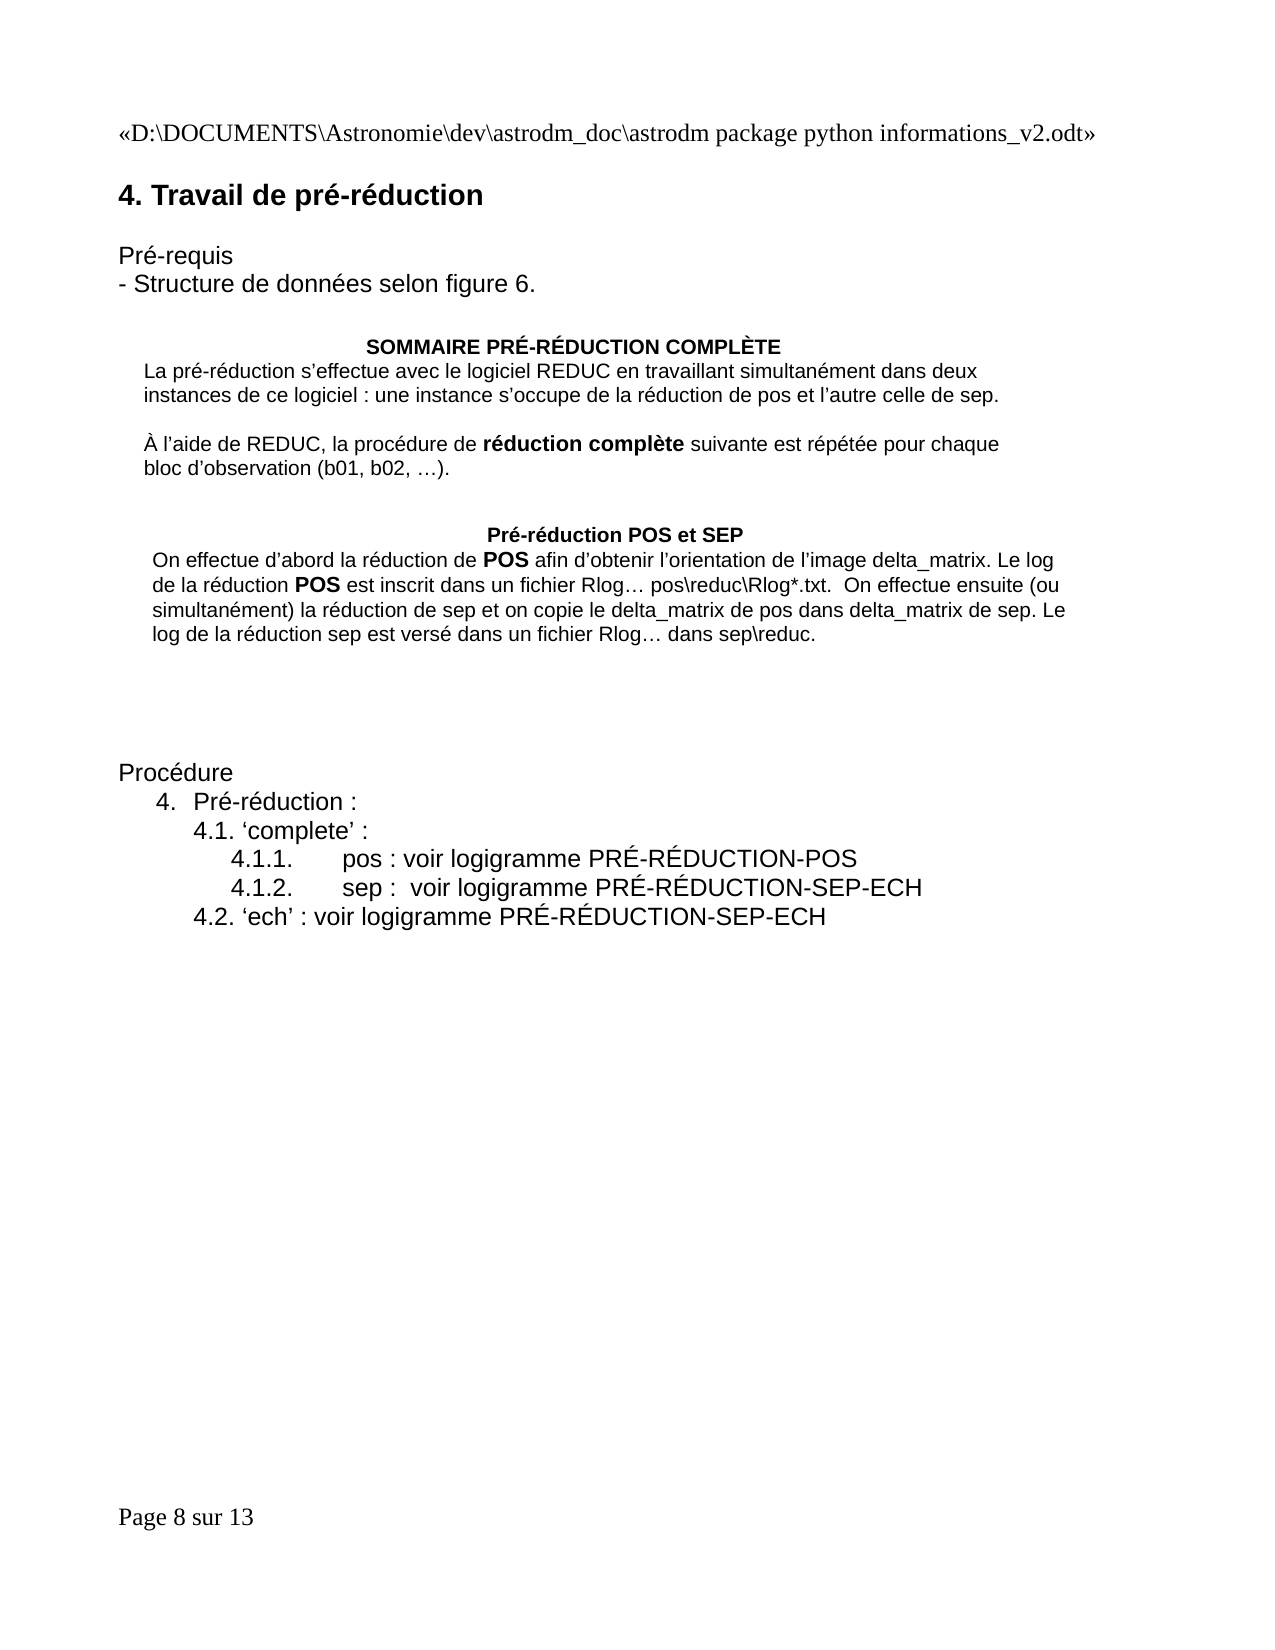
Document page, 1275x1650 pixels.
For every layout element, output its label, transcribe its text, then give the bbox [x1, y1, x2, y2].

list Pré-réduction : [156, 787, 1157, 816]
list sep : voir logigramme PRÉ-RÉDUCTION-SEP-ECH [231, 873, 1157, 902]
list ‘complete’ : [193, 816, 1157, 844]
text Procédure [118, 758, 1157, 787]
text 4. Travail de pré-réduction [118, 178, 1157, 212]
list pos : voir logigramme PRÉ-RÉDUCTION-POS [231, 844, 1157, 873]
list ‘ech’ : voir logigramme PRÉ-RÉDUCTION-SEP-ECH [193, 902, 1157, 931]
text - Structure de données selon figure 6. [118, 269, 1157, 298]
text Pré-requis [118, 241, 1157, 269]
